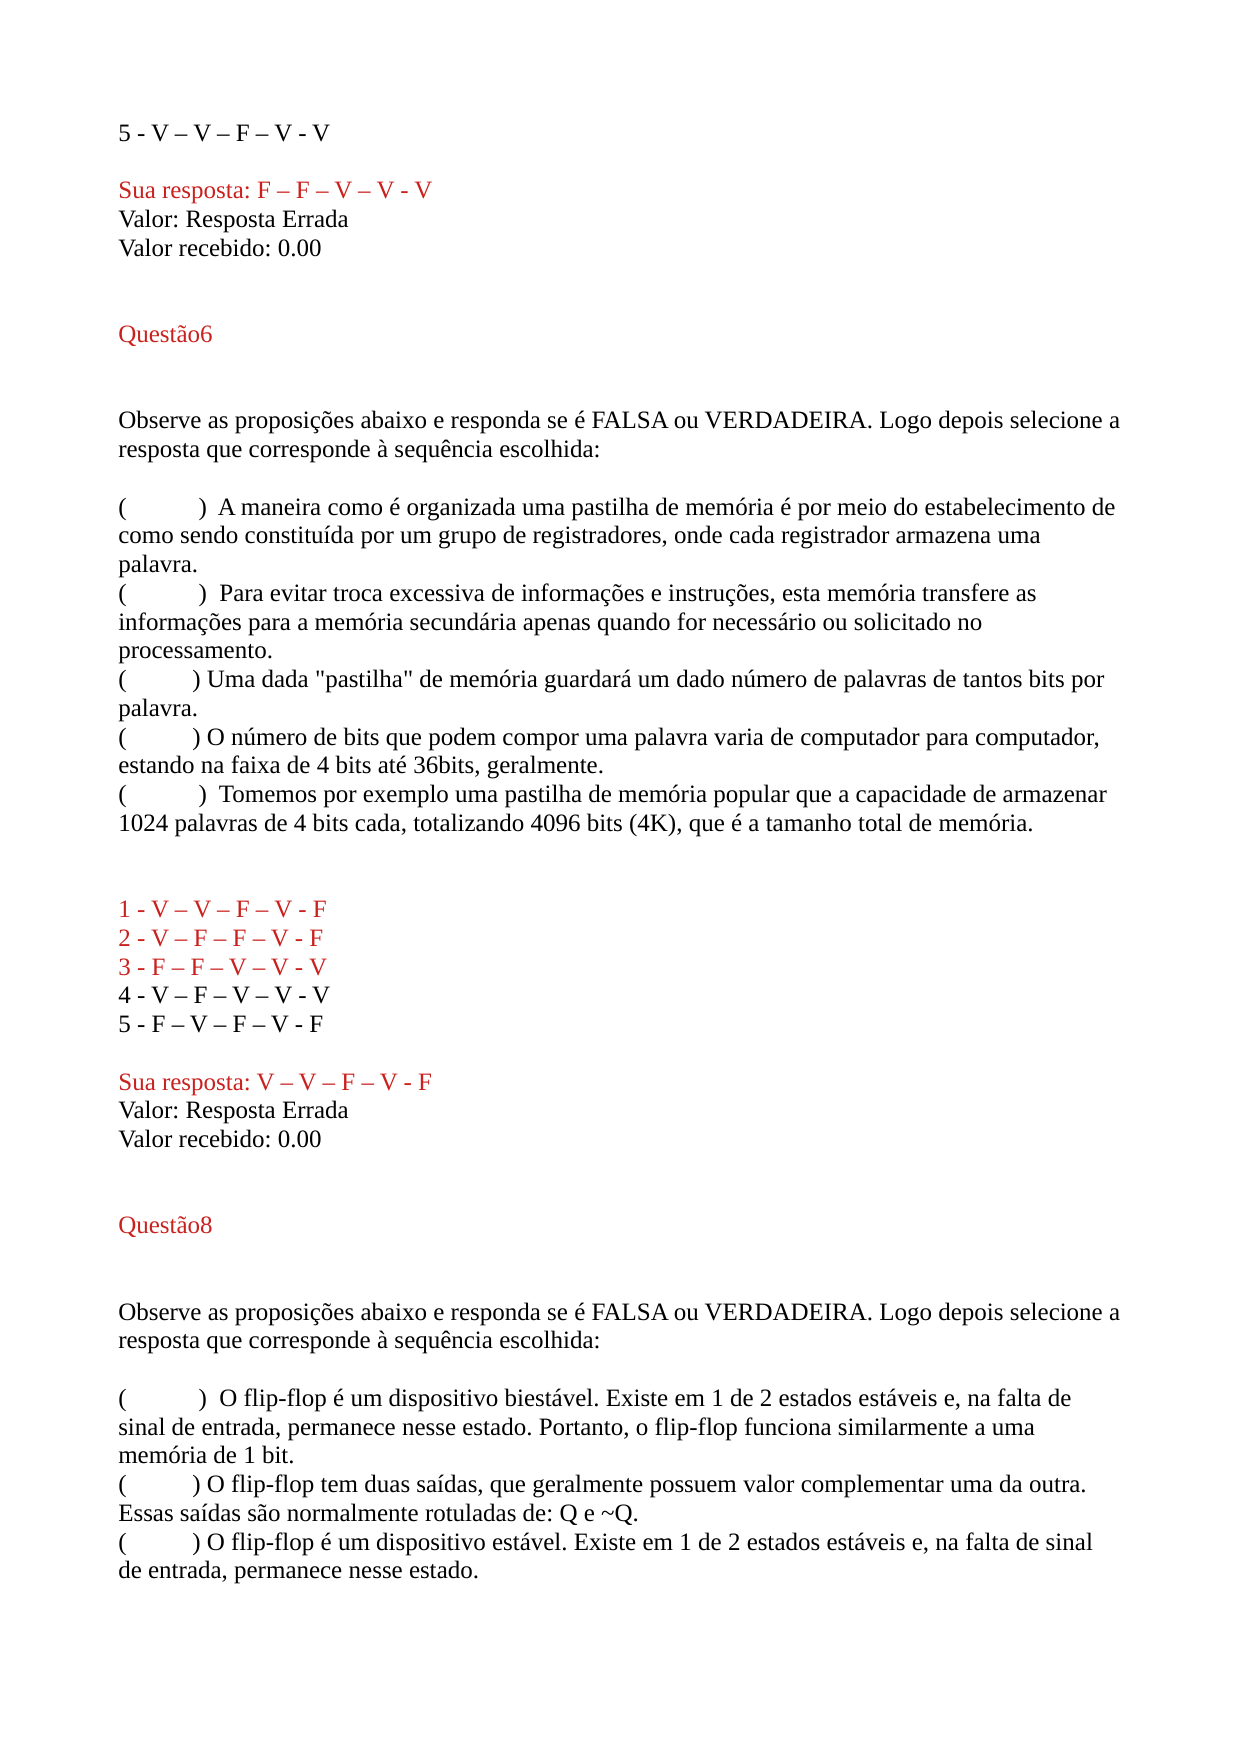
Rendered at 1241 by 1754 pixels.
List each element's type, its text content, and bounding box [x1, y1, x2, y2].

text ( ) Tomemos por exemplo uma pastilha de memória popular que a capacidade de armazenar 1024 palavras de 4 bits cada, totalizando 4096 bits (4K), que é a tamanho total de memória. [118, 779, 1122, 837]
text 2 - V – F – F – V - F [118, 923, 1122, 952]
text ( ) O flip-flop é um dispositivo estável. Existe em 1 de 2 estados estáveis e, na falta de sinal de entrada, permanece nesse estado. [118, 1527, 1122, 1584]
text Valor: Resposta Errada [118, 204, 1122, 233]
text ( ) O flip-flop tem duas saídas, que geralmente possuem valor complementar uma da outra. Essas saídas são normalmente rotuladas de: Q e ~Q. [118, 1469, 1122, 1527]
text Valor: Resposta Errada [118, 1096, 1122, 1124]
text Questão8 [118, 1211, 1122, 1239]
text 5 - V – V – F – V - V [118, 118, 1122, 147]
text Sua resposta: V – V – F – V - F [118, 1067, 1122, 1096]
text ( ) O flip-flop é um dispositivo biestável. Existe em 1 de 2 estados estáveis e, na falta de sinal de entrada, permanece nesse estado. Portanto, o flip-flop funciona similarmente a uma memória de 1 bit. [118, 1383, 1122, 1469]
text Valor recebido: 0.00 [118, 1124, 1122, 1153]
text 5 - F – V – F – V - F [118, 1009, 1122, 1038]
text Valor recebido: 0.00 [118, 233, 1122, 262]
text 1 - V – V – F – V - F [118, 894, 1122, 923]
text Sua resposta: F – F – V – V - V [118, 176, 1122, 204]
text ( ) O número de bits que podem compor uma palavra varia de computador para computador, estando na faixa de 4 bits até 36bits, geralmente. [118, 722, 1122, 779]
text Observe as proposições abaixo e responda se é FALSA ou VERDADEIRA. Logo depois selecione a resposta que corresponde à sequência escolhida: [118, 406, 1122, 463]
text 4 - V – F – V – V - V [118, 981, 1122, 1009]
text ( ) Uma dada "pastilha" de memória guardará um dado número de palavras de tantos bits por palavra. [118, 664, 1122, 722]
text Observe as proposições abaixo e responda se é FALSA ou VERDADEIRA. Logo depois selecione a resposta que corresponde à sequência escolhida: [118, 1297, 1122, 1354]
text ( ) Para evitar troca excessiva de informações e instruções, esta memória transfere as informações para a memória secundária apenas quando for necessário ou solicitado no processamento. [118, 578, 1122, 664]
text 3 - F – F – V – V - V [118, 952, 1122, 981]
text ( ) A maneira como é organizada uma pastilha de memória é por meio do estabelecimento de como sendo constituída por um grupo de registradores, onde cada registrador armazena uma palavra. [118, 492, 1122, 578]
text Questão6 [118, 319, 1122, 348]
